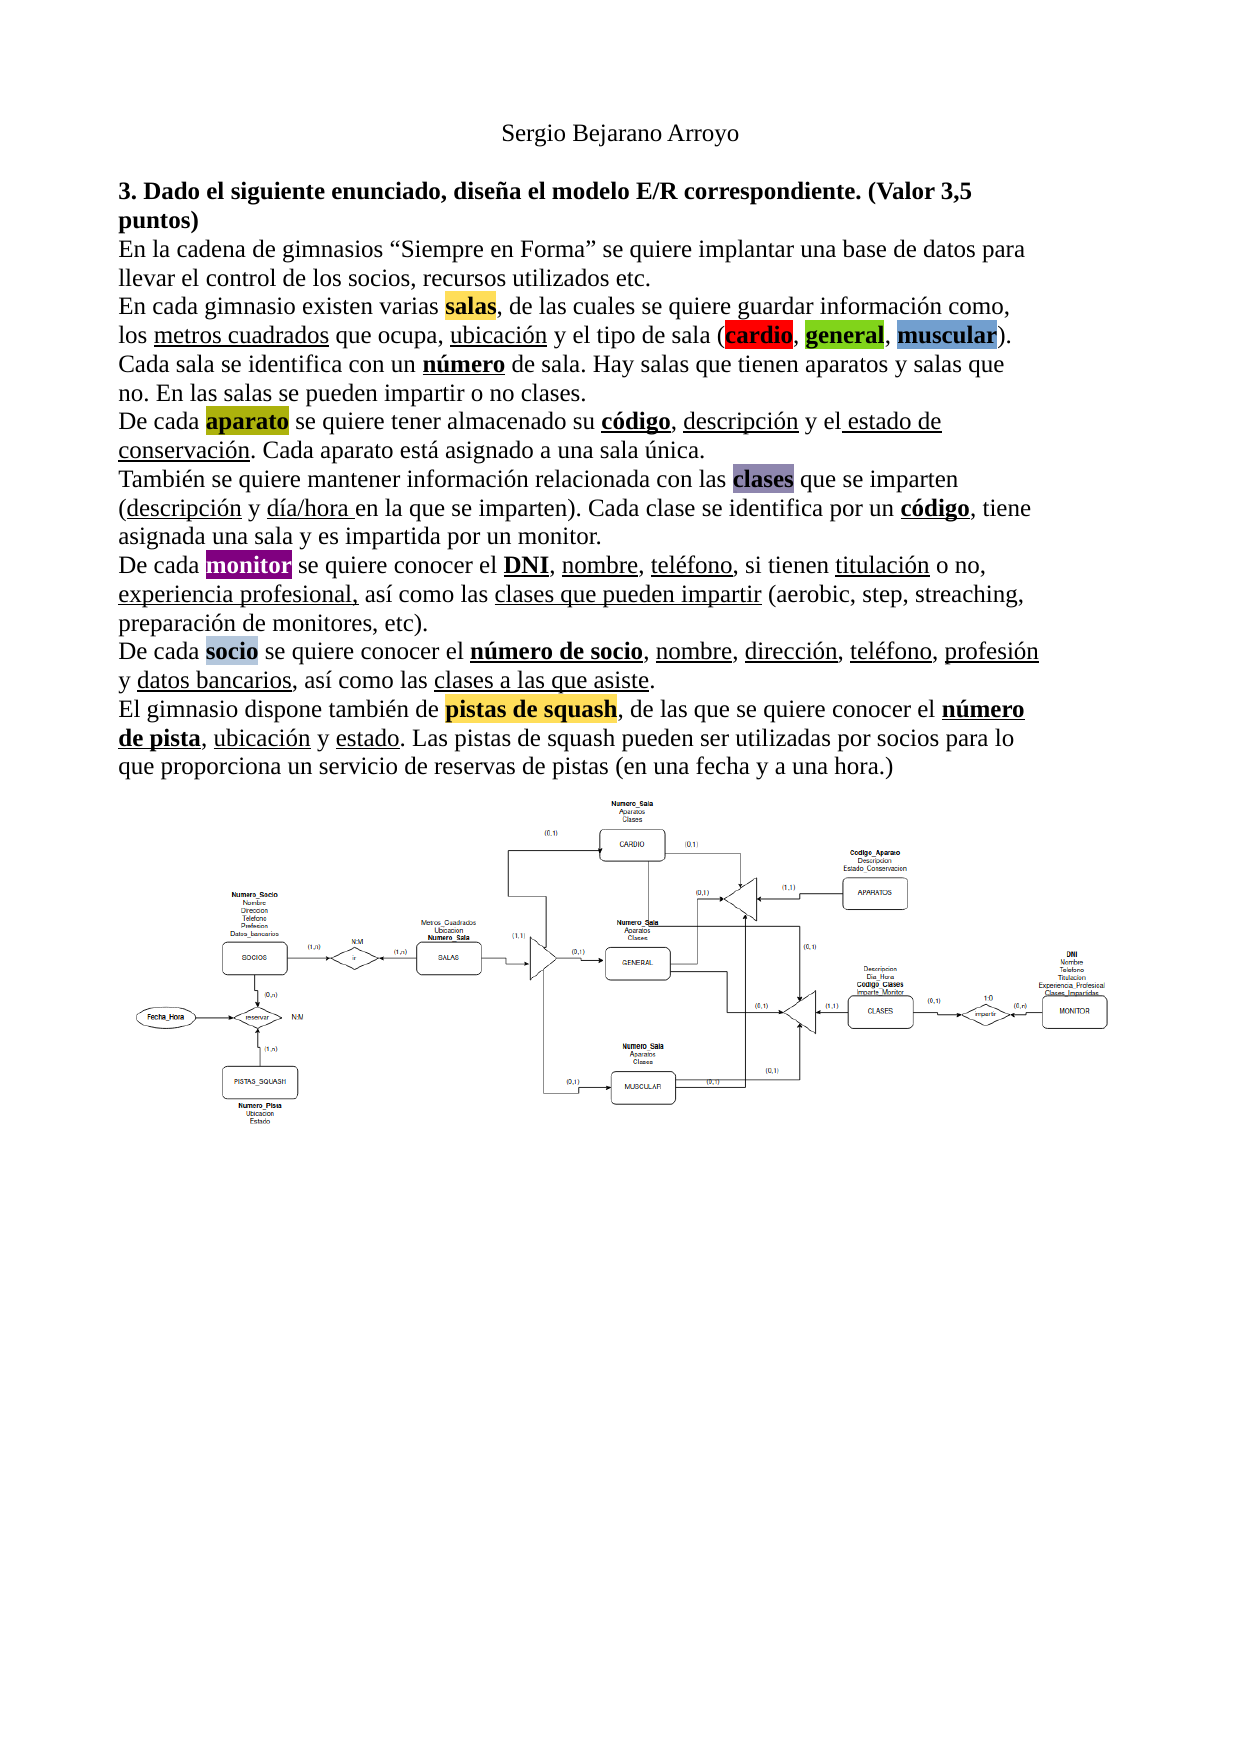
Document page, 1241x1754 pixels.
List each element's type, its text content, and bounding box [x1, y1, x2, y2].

text los metros cuadrados que ocupa, ubicación y el tipo de sala (cardio, general, muscular). [118, 320, 1122, 349]
text En cada gimnasio existen varias salas, de las cuales se quiere guardar información como, [118, 291, 1122, 320]
text llevar el control de los socios, recursos utilizados etc. [118, 263, 1122, 291]
text 3. Dado el siguiente enunciado, diseña el modelo E/R correspondiente. (Valor 3,5 [118, 176, 1122, 205]
text (descripción y día/hora en la que se imparten). Cada clase se identifica por un código, tiene [118, 493, 1122, 521]
text De cada monitor se quiere conocer el DNI, nombre, teléfono, si tienen titulación o no, [118, 550, 1122, 579]
text También se quiere mantener información relacionada con las clases que se imparten [118, 464, 1122, 493]
text que proporciona un servicio de reservas de pistas (en una fecha y a una hora.) [118, 751, 1122, 780]
text De cada socio se quiere conocer el número de socio, nombre, dirección, teléfono, profesión [118, 636, 1122, 665]
text asignada una sala y es impartida por un monitor. [118, 521, 1122, 550]
text de pista, ubicación y estado. Las pistas de squash pueden ser utilizadas por socios para lo [118, 723, 1122, 751]
text y datos bancarios, así como las clases a las que asiste. [118, 665, 1122, 694]
text De cada aparato se quiere tener almacenado su código, descripción y el estado de [118, 406, 1122, 435]
text no. En las salas se pueden impartir o no clases. [118, 378, 1122, 406]
text El gimnasio dispone también de pistas de squash, de las que se quiere conocer el número [118, 694, 1122, 723]
text preparación de monitores, etc). [118, 608, 1122, 636]
text conservación. Cada aparato está asignado a una sala única. [118, 435, 1122, 464]
text experiencia profesional, así como las clases que pueden impartir (aerobic, step, streaching, [118, 579, 1122, 608]
text Cada sala se identifica con un número de sala. Hay salas que tienen aparatos y salas que [118, 349, 1122, 378]
picture [118, 780, 1123, 1136]
text En la cadena de gimnasios “Siempre en Forma” se quiere implantar una base de datos para [118, 234, 1122, 263]
text puntos) [118, 205, 1122, 234]
